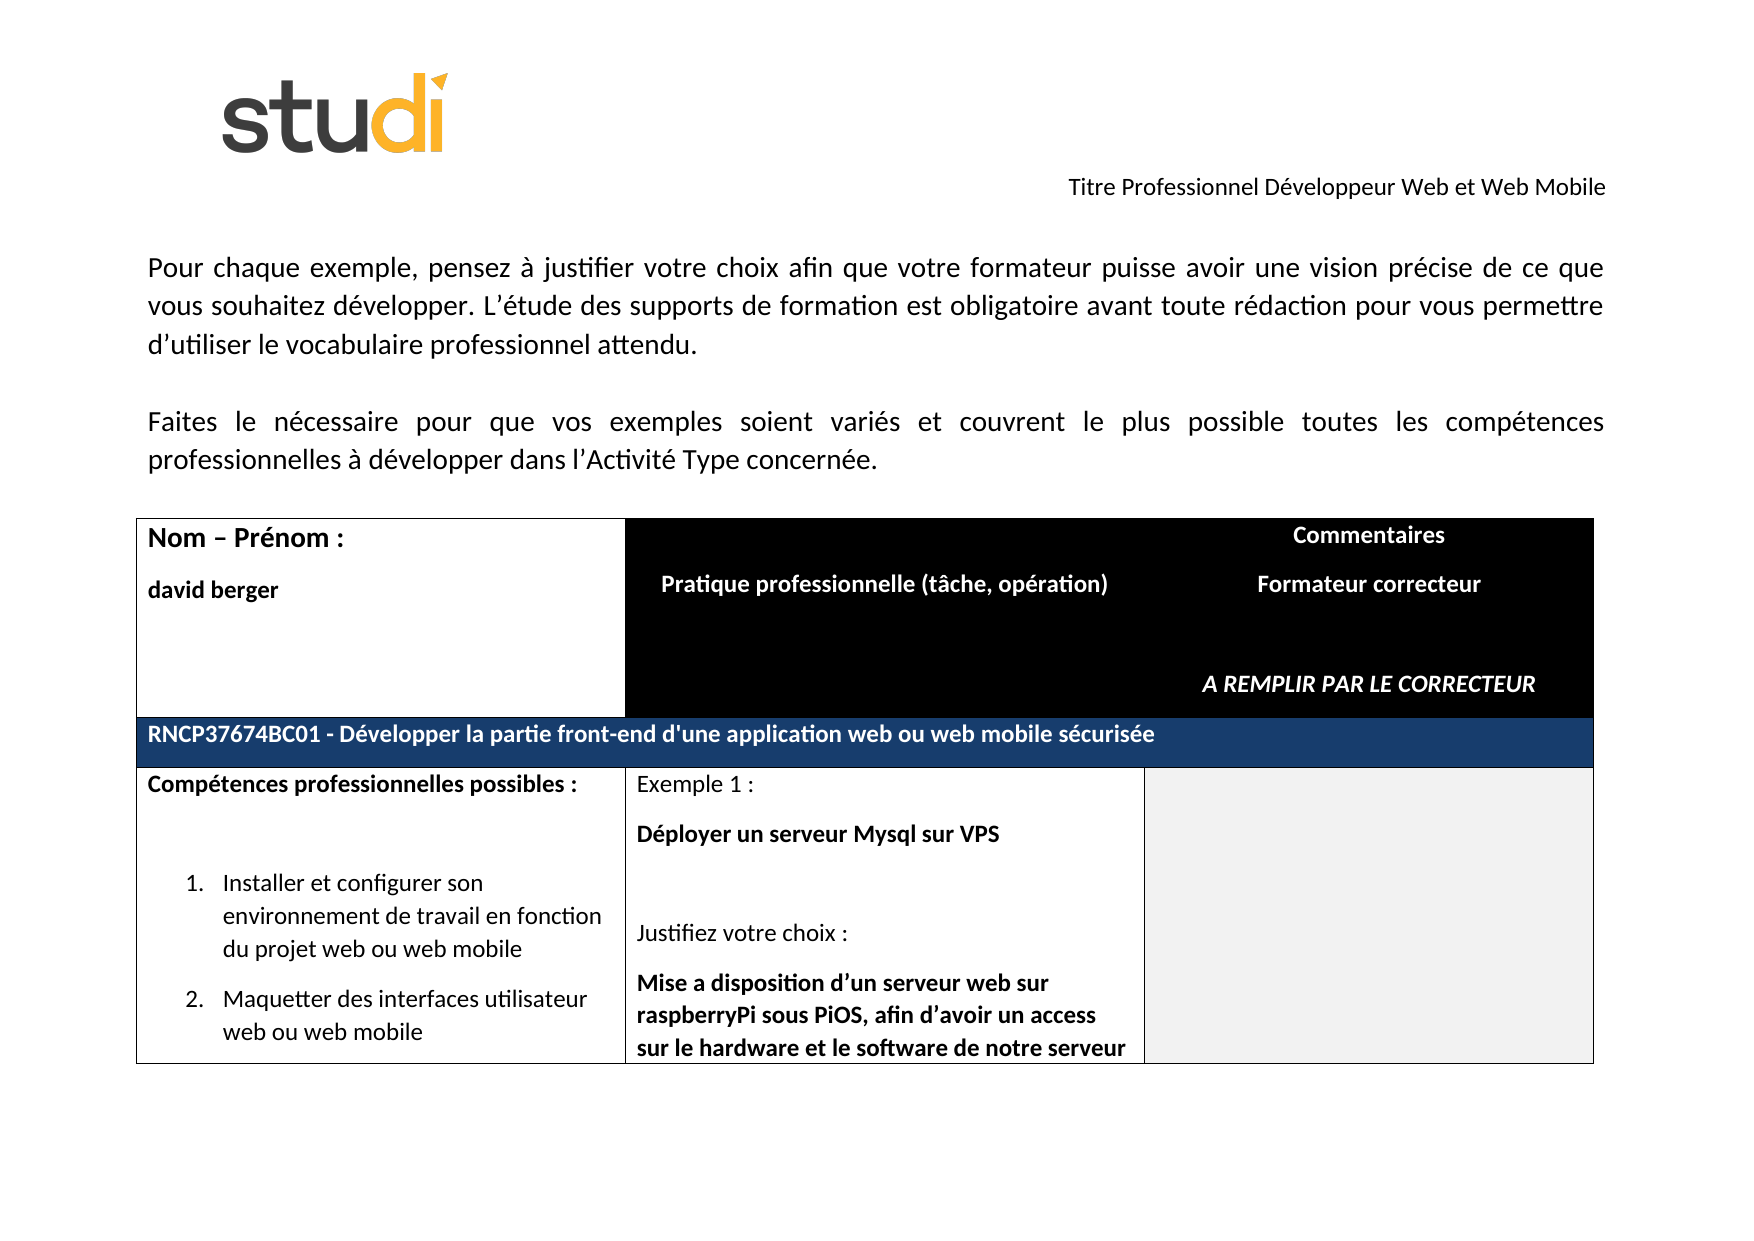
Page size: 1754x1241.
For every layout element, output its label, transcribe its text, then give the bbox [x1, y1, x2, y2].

table_header Nom – Prénom : david berger [137, 519, 625, 717]
table_header Pratique professionnelle (tâche, opération) [625, 518, 1144, 717]
table_cell Compétences professionnelles possibles : Installer et configurer son environnement de travail en fonction du projet web ou web mobile Maquetter des interfaces utilisateur web ou web mobile Réaliser des interfaces utilisateur statiques web ou web mobile Développer la partie dynamique des interfaces utilisateur web ou web mobile [137, 768, 625, 1063]
table_header Commentaires Formateur correcteur A REMPLIR PAR LE CORRECTEUR [1144, 518, 1594, 717]
table_cell Exemple 1 : Déployer un serveur Mysql sur VPS Justifiez votre choix : Mise a disposition d’un serveur web sur raspberryPi sous PiOS, afin d’avoir un access sur le hardware et le software de notre serveur [626, 768, 1144, 1063]
picture [222, 73, 448, 153]
table_cell [1145, 768, 1593, 1063]
text Pour chaque exemple, pensez à justifier votre choix afin que votre formateur puisse avoir une vision précise de ce que vous souhaitez développer. L’étude des supports de formation est obligatoire avant toute rédaction pour vous permettre d’utiliser le vocabulaire professionnel attendu. [148, 249, 1606, 361]
text Faites le nécessaire pour que vos exemples soient variés et couvrent le plus possible toutes les compétences professionnelles à développer dans l’Activité Type concernée. [148, 403, 1606, 477]
table_cell RNCP37674BC01 - Développer la partie front-end d'une application web ou web mobile sécurisée [137, 718, 1593, 767]
